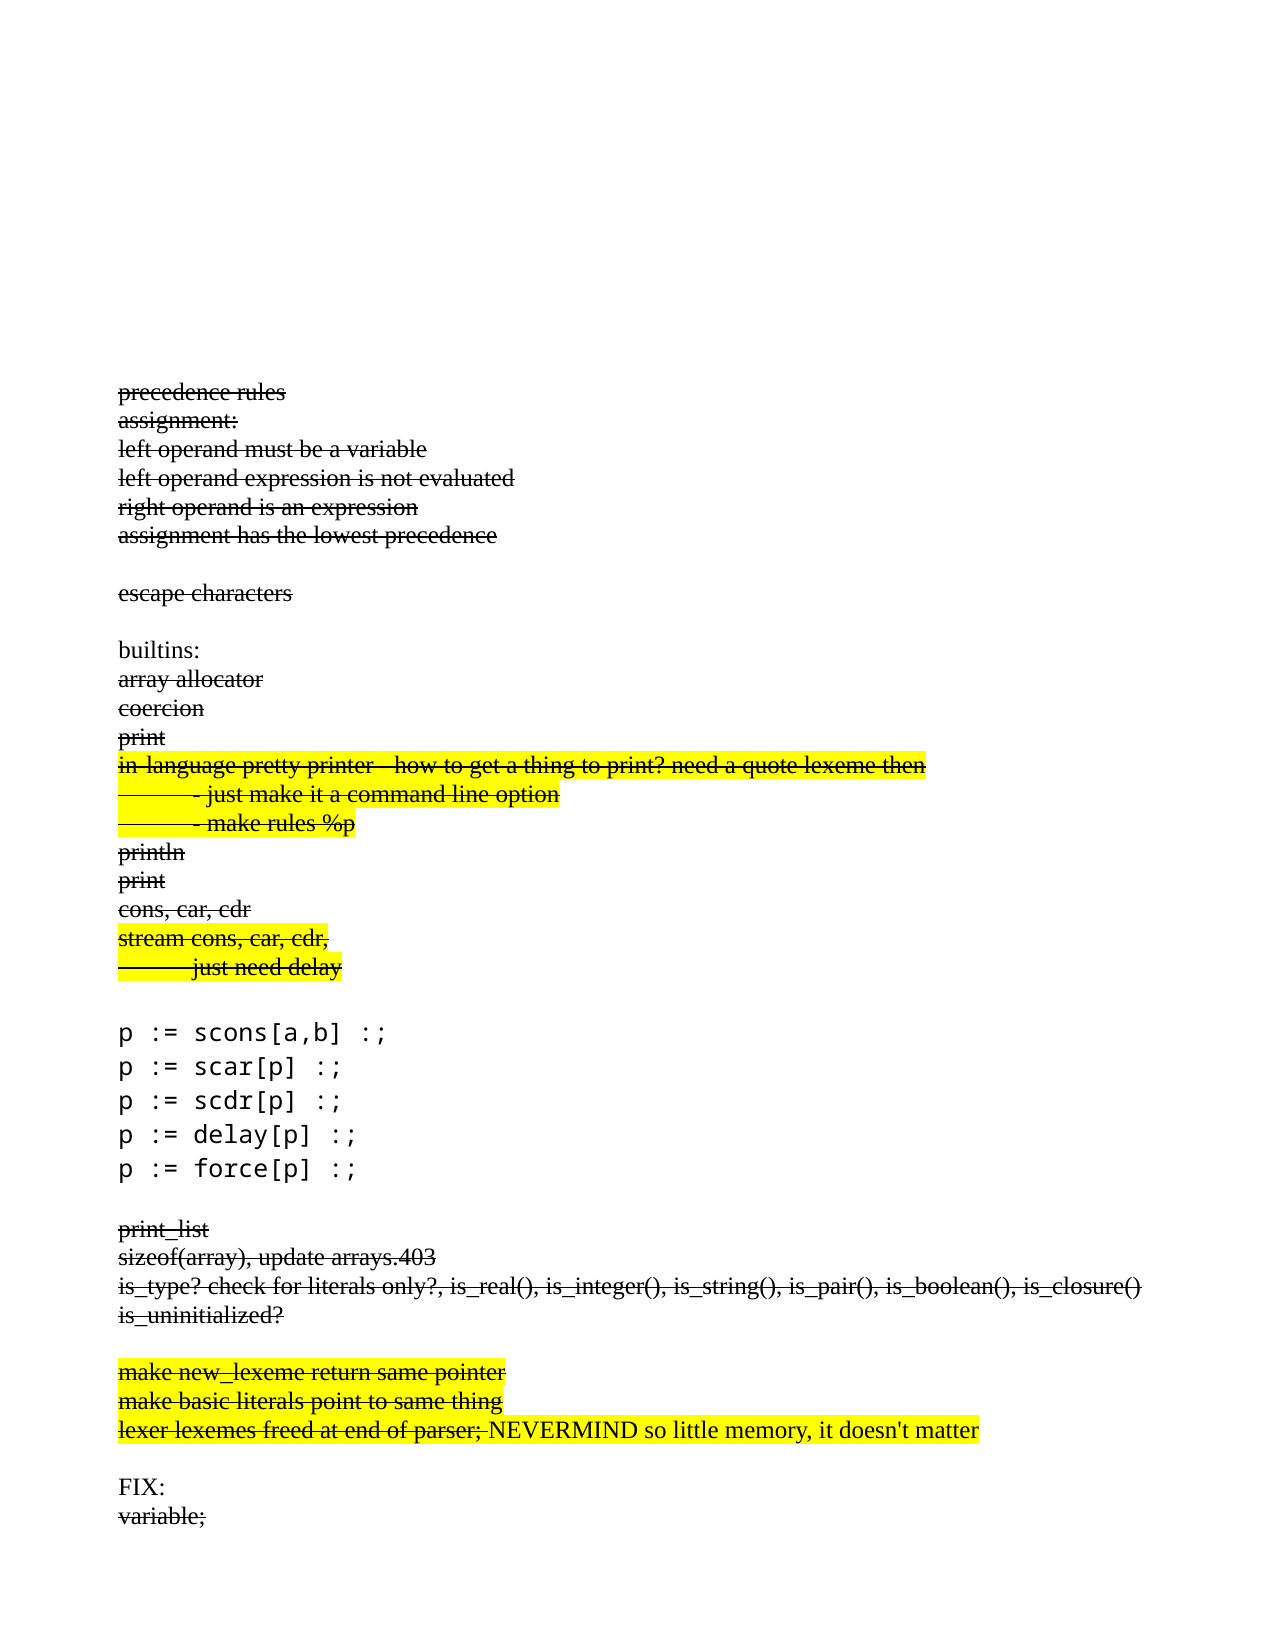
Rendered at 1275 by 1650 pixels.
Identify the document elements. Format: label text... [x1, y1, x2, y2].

text in-language pretty printer - how to get a thing to print? need a quote lexeme then [118, 751, 1157, 779]
text print [118, 722, 1157, 751]
text coercion [118, 693, 1157, 722]
text - just make it a command line option [118, 779, 1157, 808]
text assignment has the lowest precedence [118, 521, 1157, 549]
text is_type? check for literals only?, is_real(), is_integer(), is_string(), is_pair(), is_boolean(), is_closure() [118, 1271, 1157, 1300]
text make basic literals point to same thing [118, 1386, 1157, 1415]
text println [118, 837, 1157, 866]
text just need delay [118, 952, 1157, 981]
text escape characters [118, 578, 1157, 607]
text p := force[p] :; [118, 1151, 1157, 1185]
text stream cons, car, cdr, [118, 923, 1157, 952]
text p := scar[p] :; [118, 1049, 1157, 1083]
text lexer lexemes freed at end of parser; NEVERMIND so little memory, it doesn't matter [118, 1415, 1157, 1444]
text is_uninitialized? [118, 1300, 1157, 1329]
text right operand is an expression [118, 492, 1157, 521]
text print_list [118, 1214, 1157, 1242]
text make new_lexeme return same pointer [118, 1357, 1157, 1386]
text array allocator [118, 664, 1157, 693]
text FIX: [118, 1472, 1157, 1501]
text assignment: [118, 406, 1157, 434]
text left operand expression is not evaluated [118, 463, 1157, 492]
text p := scdr[p] :; [118, 1083, 1157, 1117]
text print [118, 866, 1157, 894]
text variable; [118, 1501, 1157, 1530]
text builtins: [118, 636, 1157, 664]
text p := scons[a,b] :; [118, 1015, 1157, 1049]
text sizeof(array), update arrays.403 [118, 1242, 1157, 1271]
text cons, car, cdr [118, 894, 1157, 923]
text - make rules %p [118, 808, 1157, 837]
text p := delay[p] :; [118, 1117, 1157, 1151]
text left operand must be a variable [118, 434, 1157, 463]
text precedence rules [118, 377, 1157, 406]
